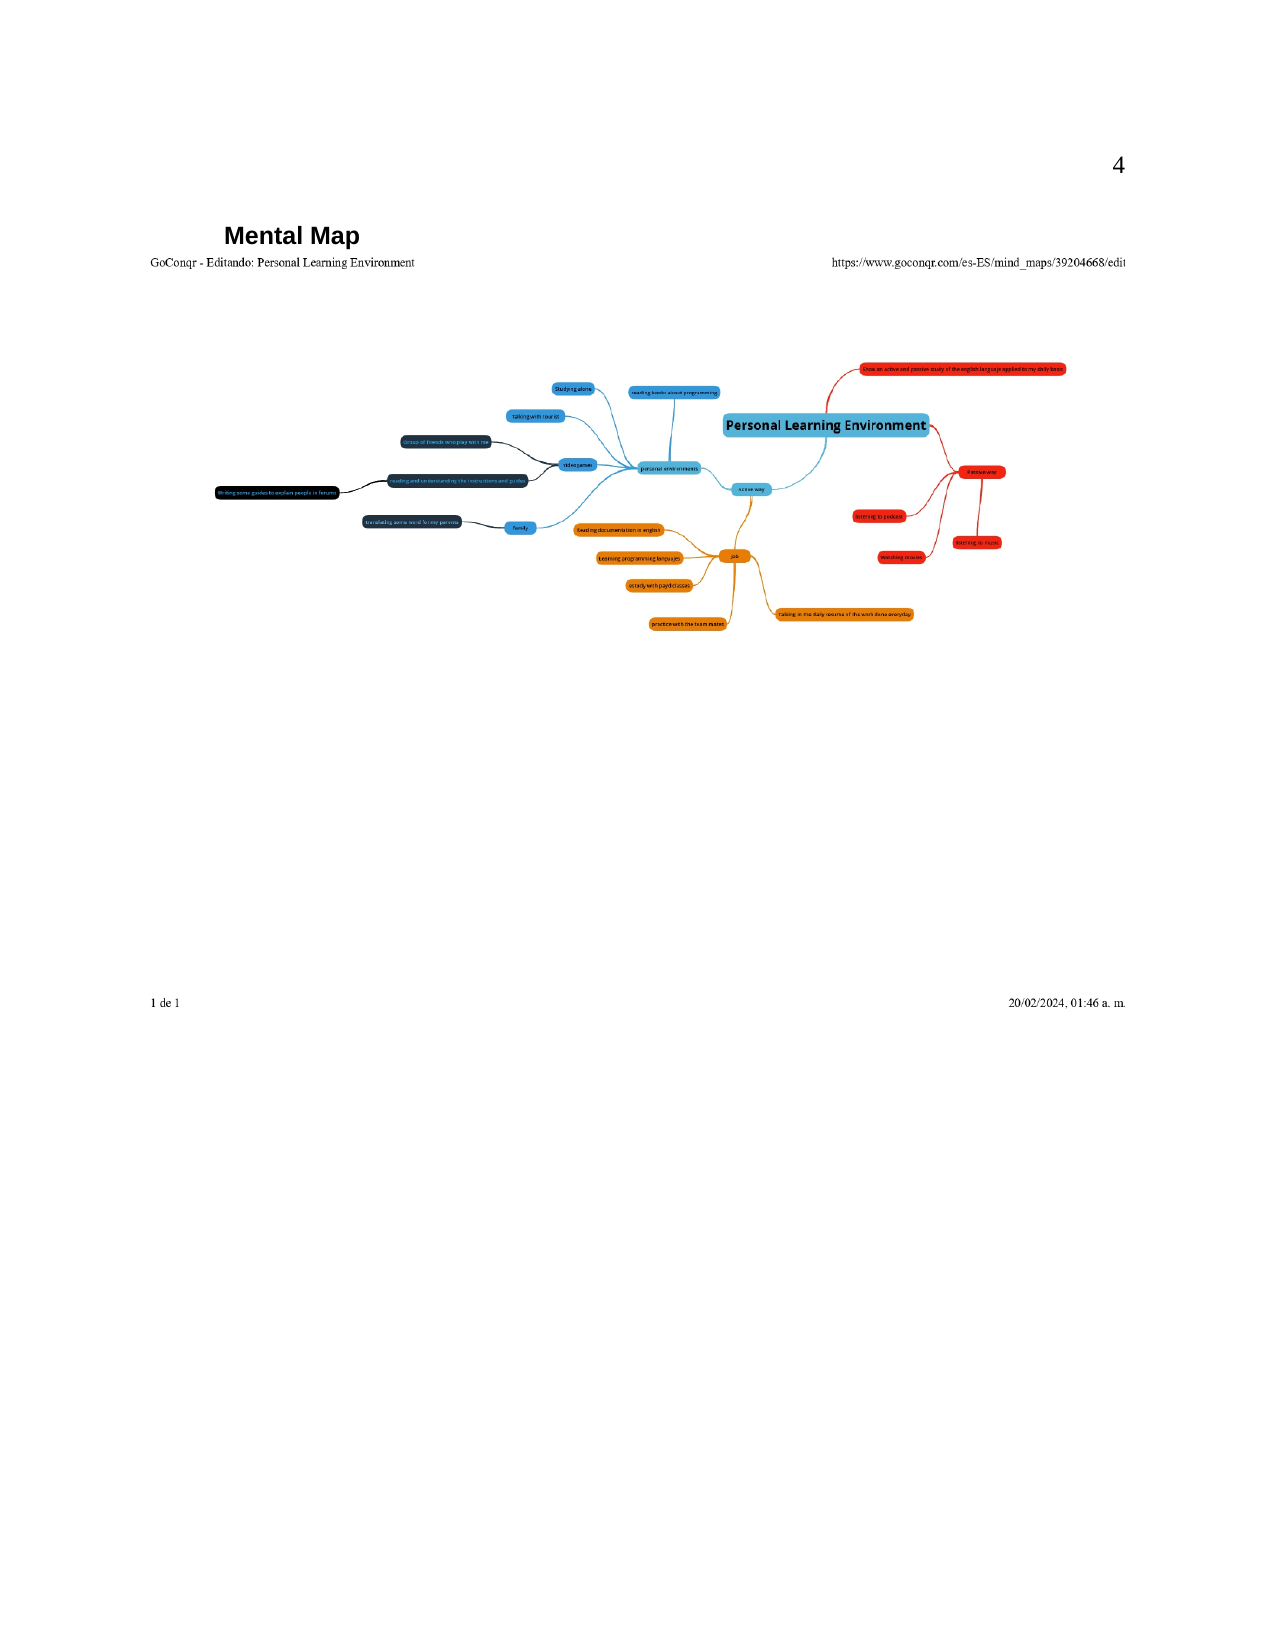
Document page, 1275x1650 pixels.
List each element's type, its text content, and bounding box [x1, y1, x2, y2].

subtitle Mental Map [150, 221, 1125, 249]
picture [150, 255, 1125, 1009]
